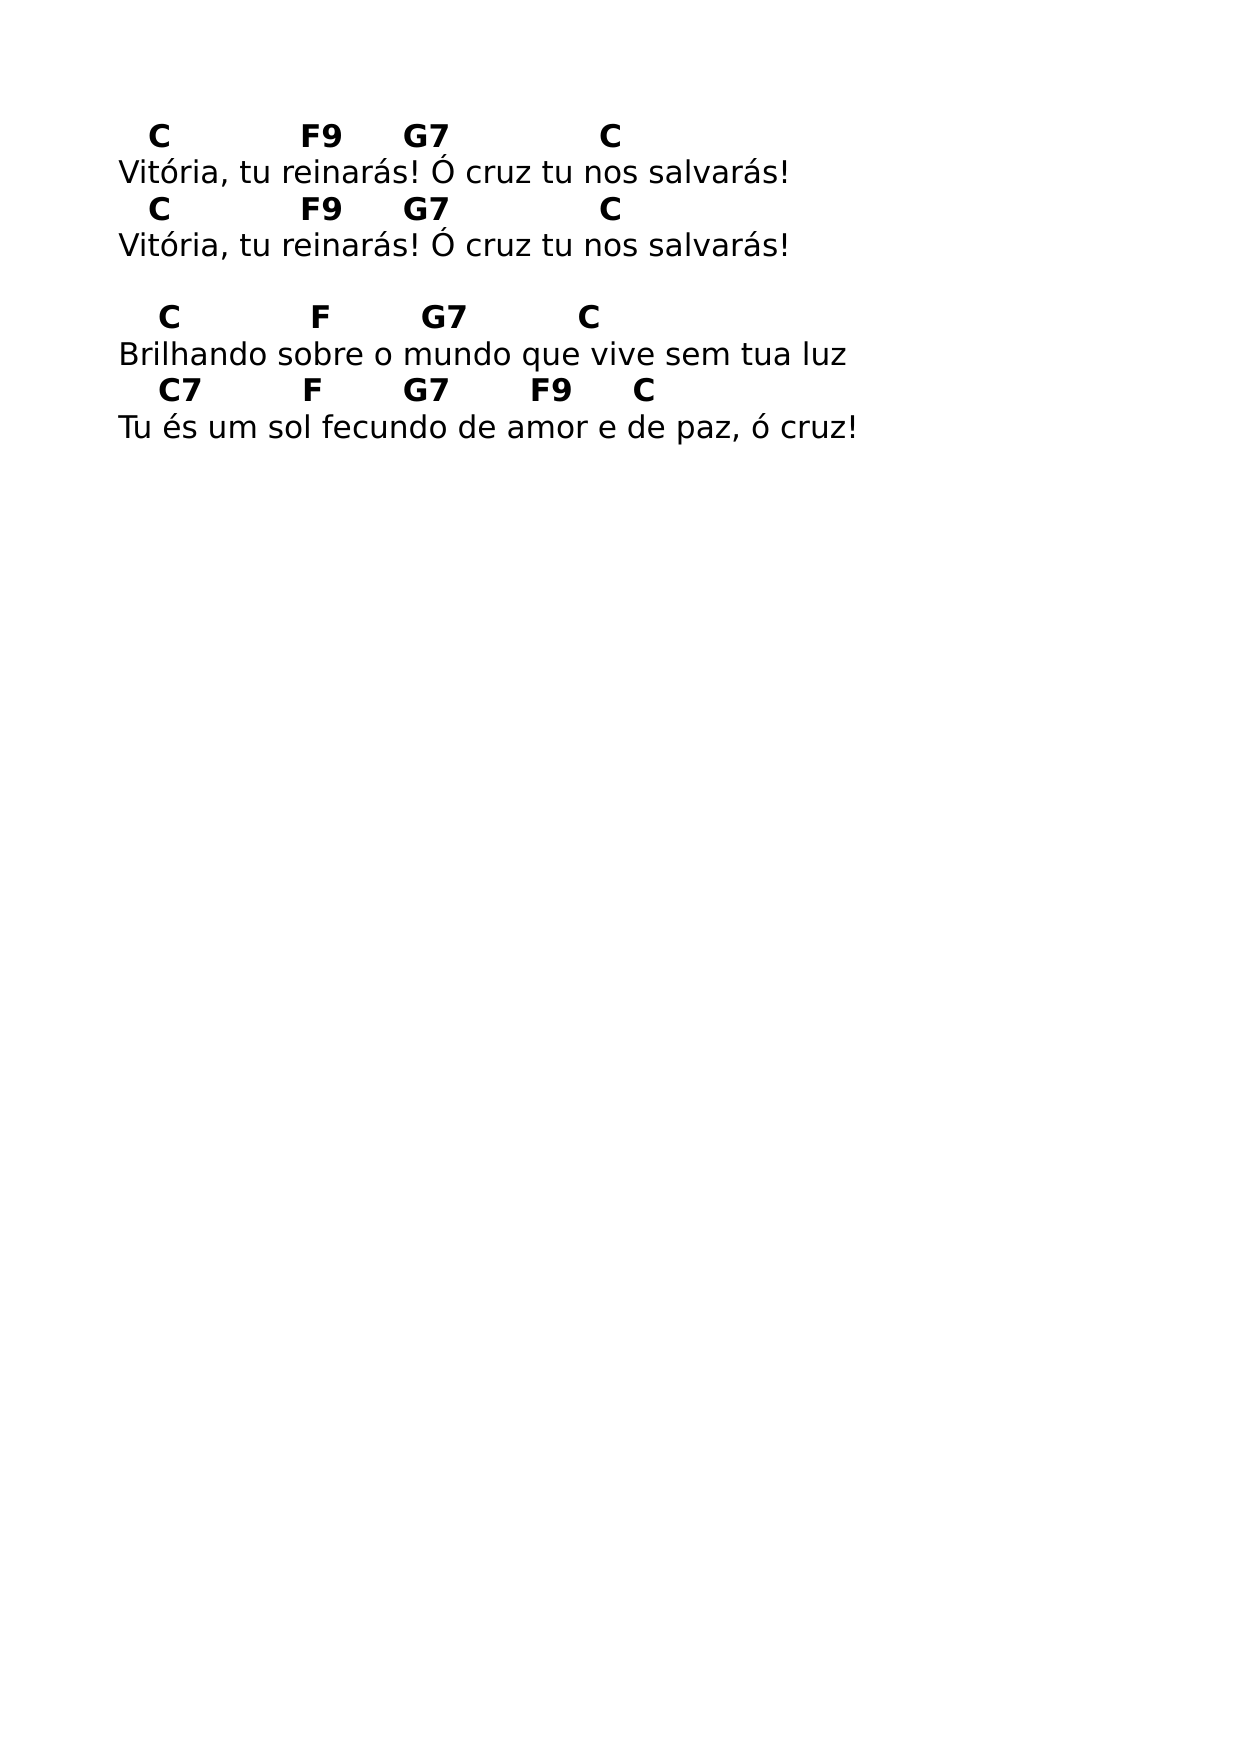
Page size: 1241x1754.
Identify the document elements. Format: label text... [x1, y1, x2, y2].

text C7 F G7 F9 C [118, 373, 1122, 409]
text Tu és um sol fecundo de amor e de paz, ó cruz! [118, 409, 1122, 445]
text C F9 G7 C [118, 191, 1122, 227]
text Vitória, tu reinarás! Ó cruz tu nos salvarás! [118, 227, 1122, 263]
text Vitória, tu reinarás! Ó cruz tu nos salvarás! [118, 154, 1122, 191]
text C F9 G7 C [118, 118, 1122, 154]
text Brilhando sobre o mundo que vive sem tua luz [118, 336, 1122, 373]
text C F G7 C [118, 300, 1122, 336]
